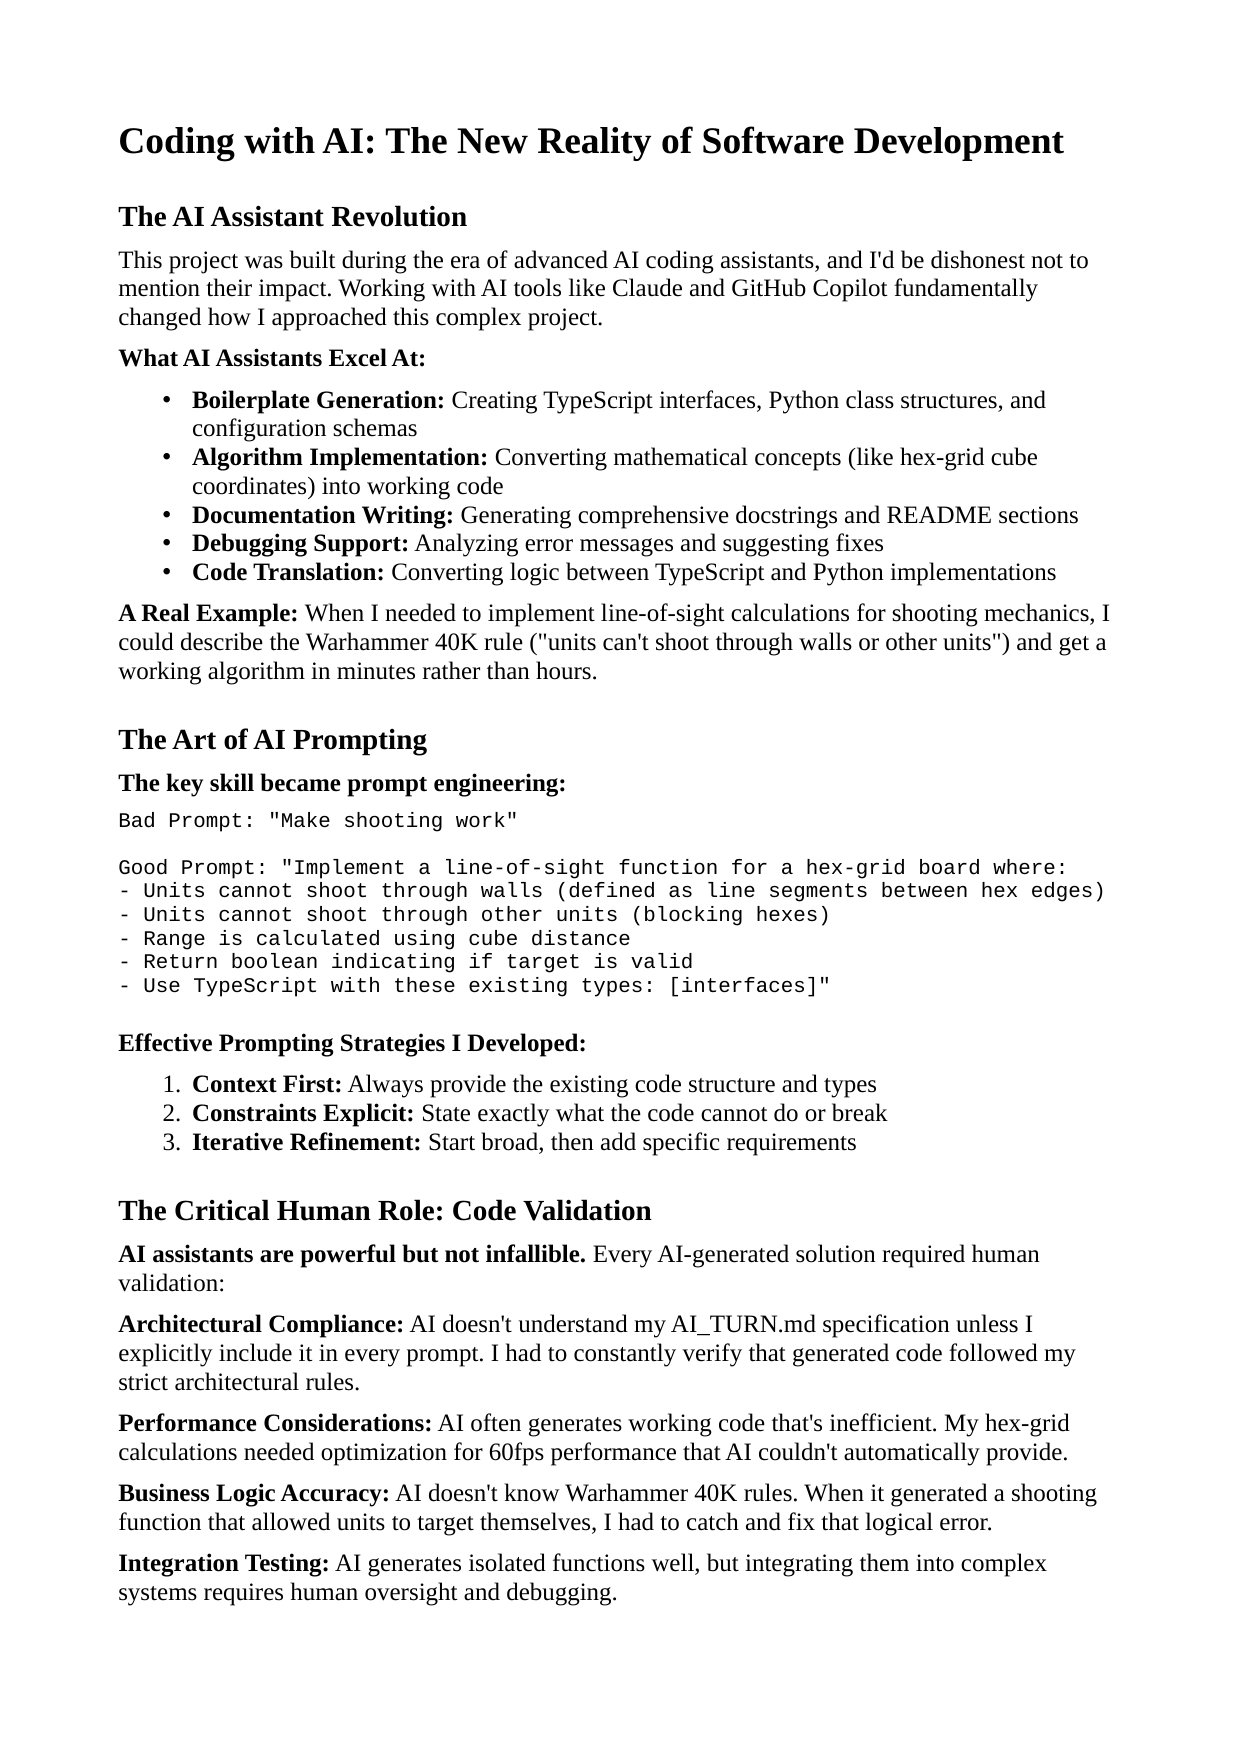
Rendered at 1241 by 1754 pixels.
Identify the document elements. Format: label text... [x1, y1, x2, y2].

text Bad Prompt: "Make shooting work" [118, 809, 1122, 833]
text Good Prompt: "Implement a line-of-sight function for a hex-grid board where: [118, 857, 1122, 881]
text The key skill became prompt engineering: [118, 768, 1122, 797]
text Business Logic Accuracy: AI doesn't know Warhammer 40K rules. When it generated a shooting function that allowed units to target themselves, I had to catch and fix that logical error. [118, 1478, 1122, 1536]
text Effective Prompting Strategies I Developed: [118, 1028, 1122, 1057]
text - Units cannot shoot through other units (blocking hexes) [118, 904, 1122, 928]
list Constraints Explicit: State exactly what the code cannot do or break [162, 1098, 1122, 1127]
list Debugging Support: Analyzing error messages and suggesting fixes [162, 528, 1122, 557]
text - Range is calculated using cube distance [118, 928, 1122, 951]
text Architectural Compliance: AI doesn't understand my AI_TURN.md specification unless I explicitly include it in every prompt. I had to constantly verify that generated code followed my strict architectural rules. [118, 1309, 1122, 1396]
subtitle Coding with AI: The New Reality of Software Development [118, 118, 1122, 161]
list Context First: Always provide the existing code structure and types [162, 1069, 1122, 1098]
list Documentation Writing: Generating comprehensive docstrings and README sections [162, 500, 1122, 528]
subtitle The Critical Human Role: Code Validation [118, 1193, 1122, 1227]
text - Return boolean indicating if target is valid [118, 951, 1122, 975]
text AI assistants are powerful but not infallible. Every AI-generated solution required human validation: [118, 1239, 1122, 1297]
list Algorithm Implementation: Converting mathematical concepts (like hex-grid cube coordinates) into working code [162, 442, 1122, 500]
text Integration Testing: AI generates isolated functions well, but integrating them into complex systems requires human oversight and debugging. [118, 1548, 1122, 1606]
text What AI Assistants Excel At: [118, 343, 1122, 372]
subtitle The AI Assistant Revolution [118, 199, 1122, 232]
list Boilerplate Generation: Creating TypeScript interfaces, Python class structures, and configuration schemas [162, 385, 1122, 442]
text - Units cannot shoot through walls (defined as line segments between hex edges) [118, 881, 1122, 904]
text - Use TypeScript with these existing types: [interfaces]" [118, 975, 1122, 999]
subtitle The Art of AI Prompting [118, 722, 1122, 756]
text A Real Example: When I needed to implement line-of-sight calculations for shooting mechanics, I could describe the Warhammer 40K rule ("units can't shoot through walls or other units") and get a working algorithm in minutes rather than hours. [118, 598, 1122, 685]
text Performance Considerations: AI often generates working code that's inefficient. My hex-grid calculations needed optimization for 60fps performance that AI couldn't automatically provide. [118, 1408, 1122, 1466]
text This project was built during the era of advanced AI coding assistants, and I'd be dishonest not to mention their impact. Working with AI tools like Claude and GitHub Copilot fundamentally changed how I approached this complex project. [118, 245, 1122, 331]
list Code Translation: Converting logic between TypeScript and Python implementations [162, 557, 1122, 586]
list Iterative Refinement: Start broad, then add specific requirements [162, 1127, 1122, 1156]
